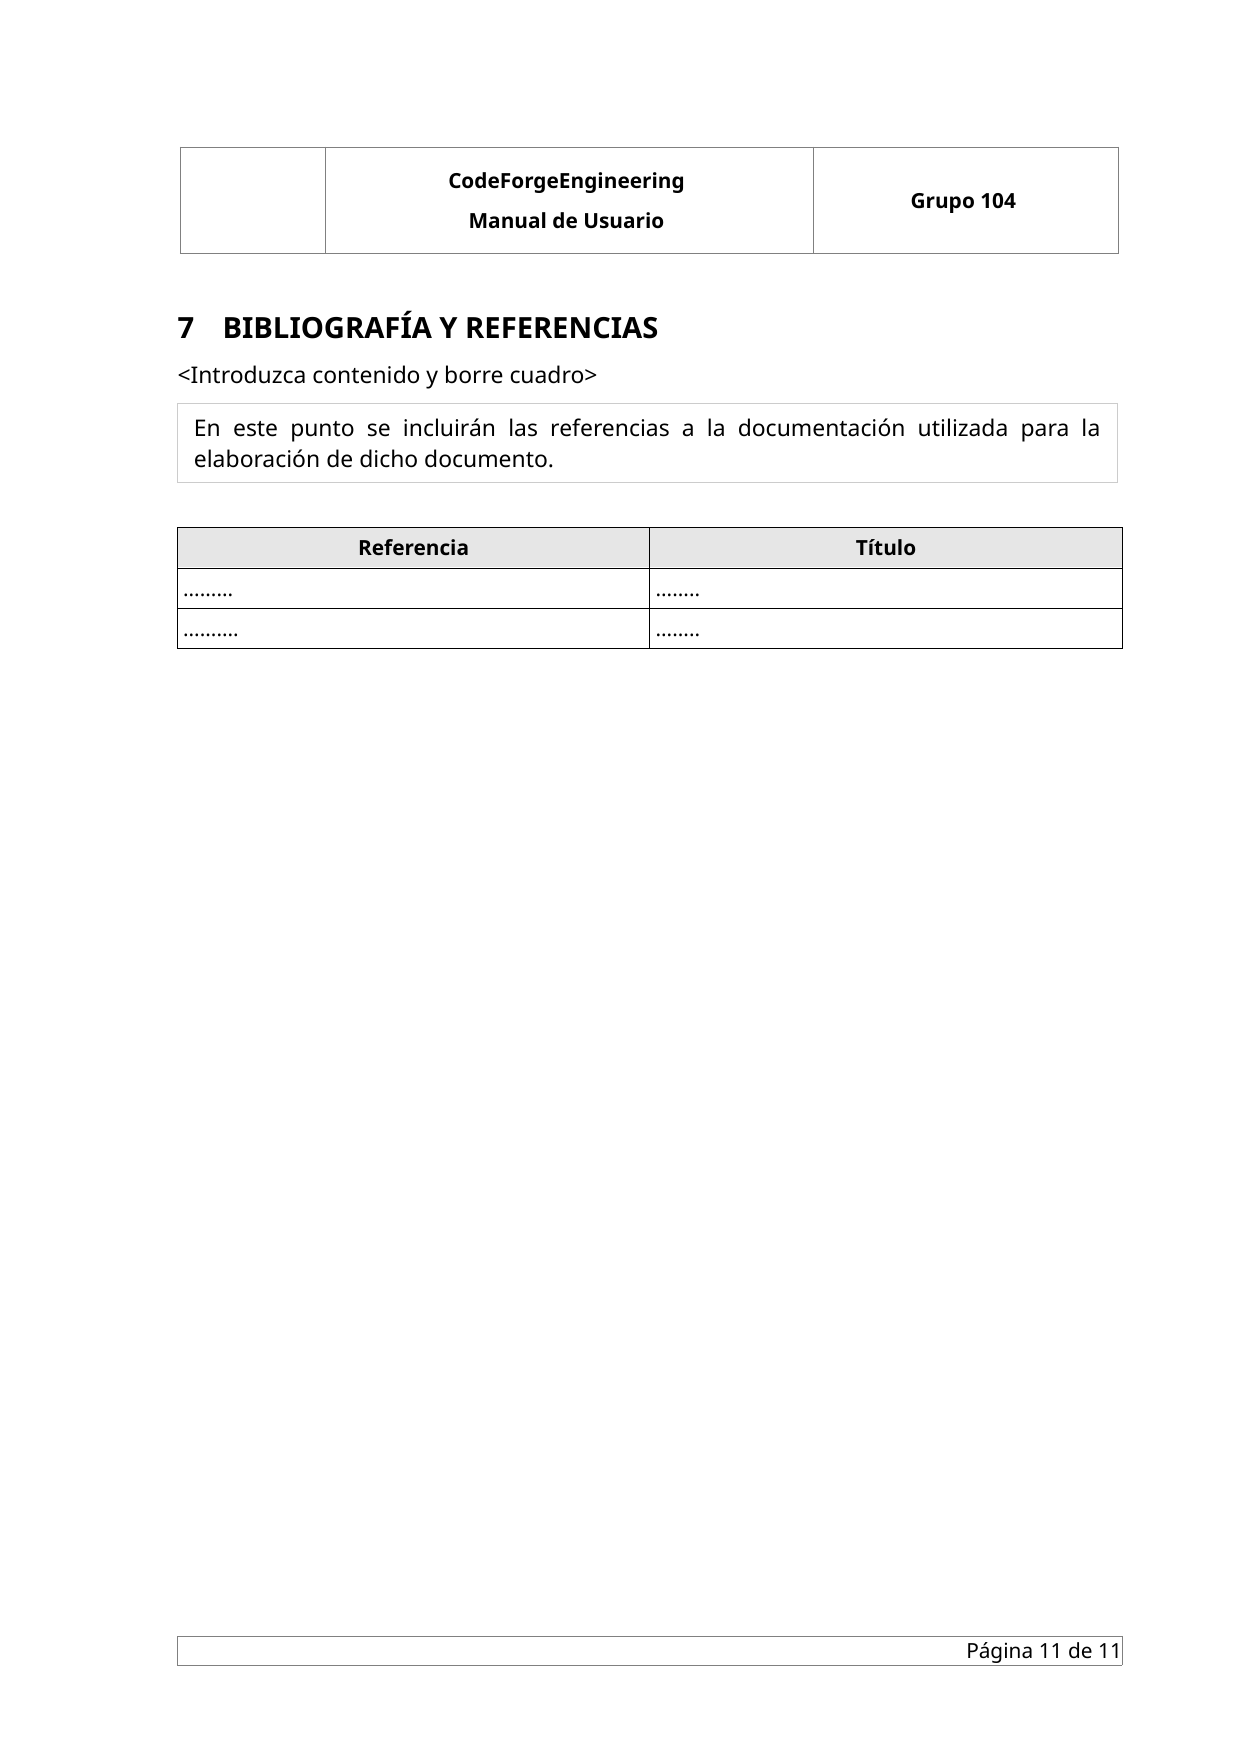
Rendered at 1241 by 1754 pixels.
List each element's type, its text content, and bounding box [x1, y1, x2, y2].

table_header Título [650, 528, 1122, 567]
text <Introduzca contenido y borre cuadro> [177, 359, 1122, 390]
table_header Referencia [178, 528, 649, 567]
subtitle BIBLIOGRAFÍA Y REFERENCIAS [177, 307, 1122, 347]
text En este punto se incluirán las referencias a la documentación utilizada para la elaboración de dicho documento. [194, 412, 1101, 474]
table_cell .......... [178, 609, 649, 648]
table_cell ........ [650, 569, 1122, 608]
table_cell ......... [178, 569, 649, 608]
table_cell ........ [650, 609, 1122, 648]
